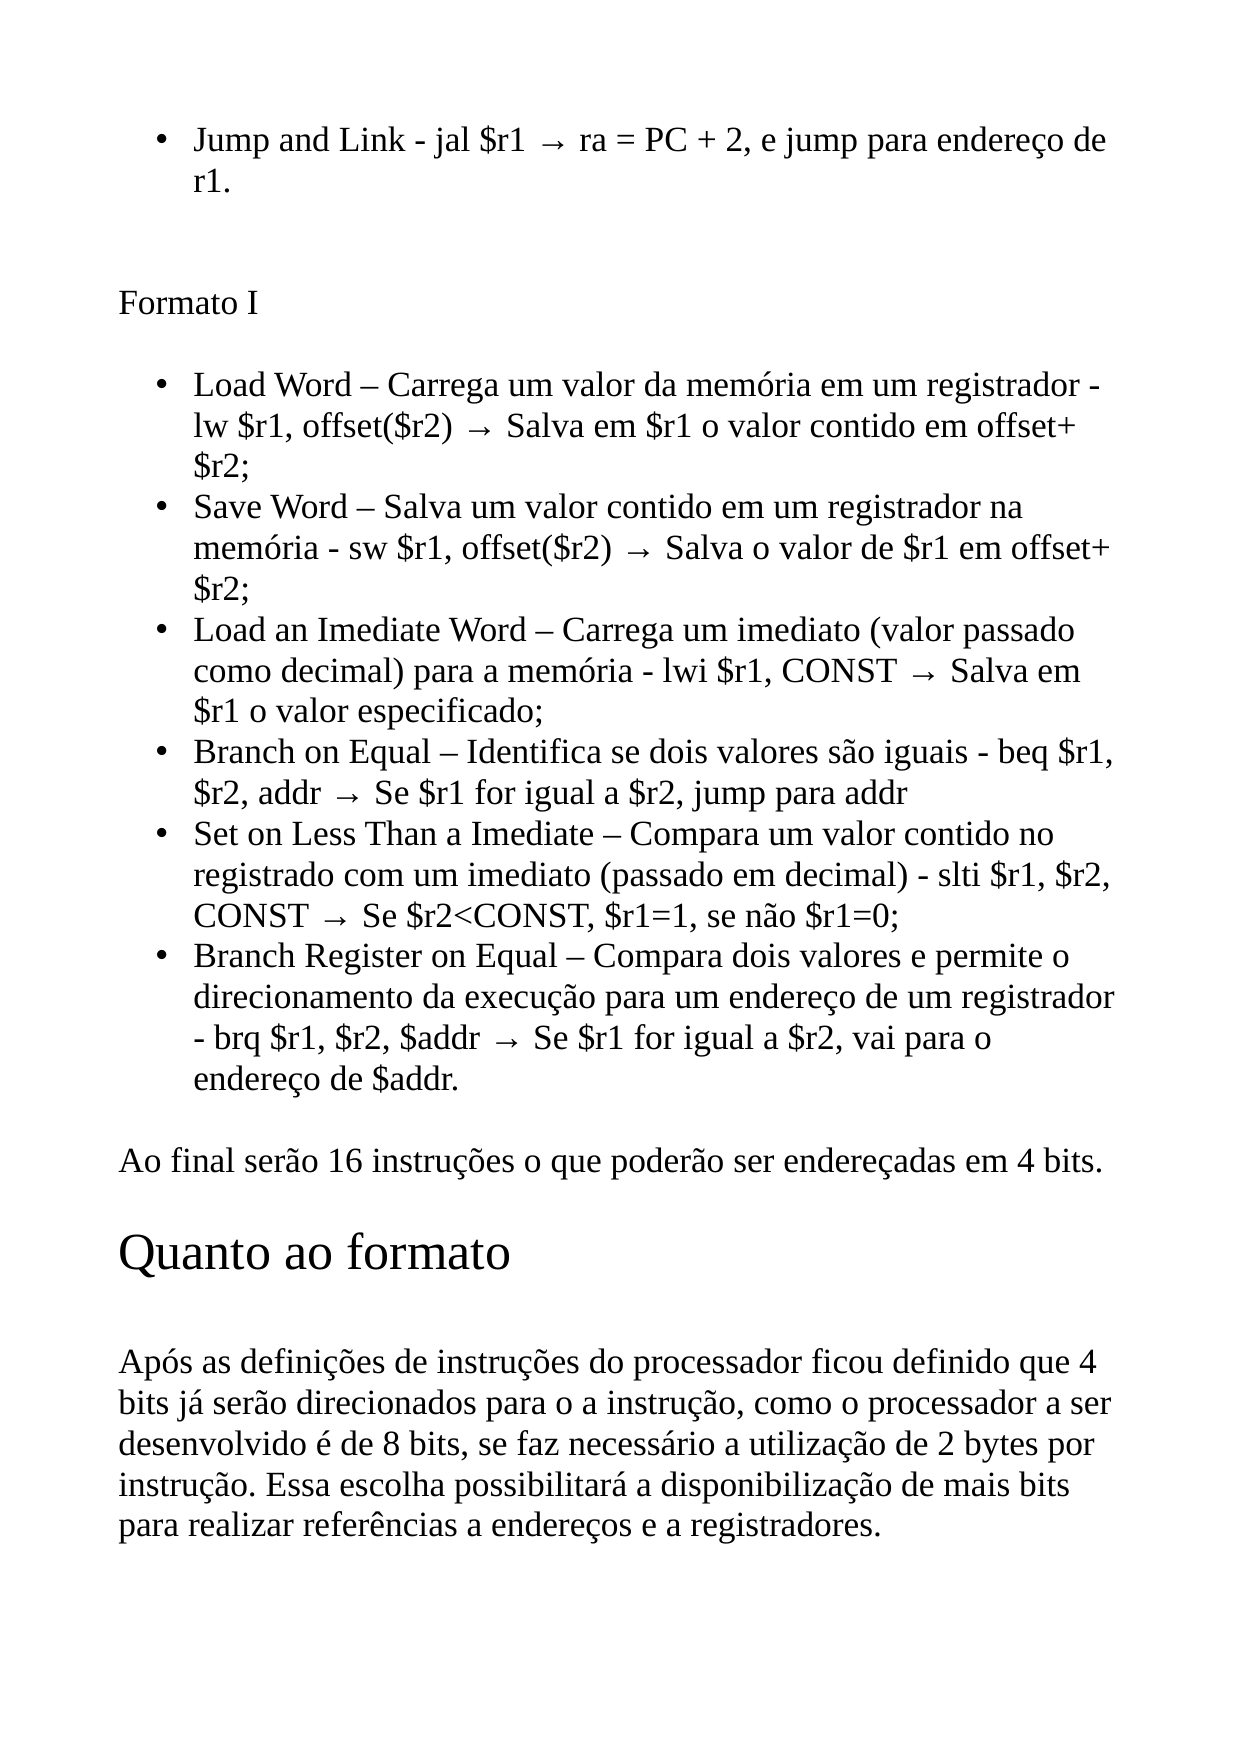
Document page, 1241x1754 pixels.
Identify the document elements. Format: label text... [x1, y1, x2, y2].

list Branch on Equal – Identifica se dois valores são iguais - beq $r1, $r2, addr → Se $r1 for igual a $r2, jump para addr [156, 731, 1122, 812]
text Após as definições de instruções do processador ficou definido que 4 bits já serão direcionados para o a instrução, como o processador a ser desenvolvido é de 8 bits, se faz necessário a utilização de 2 bytes por instrução. Essa escolha possibilitará a disponibilização de mais bits para realizar referências a endereços e a registradores. [118, 1340, 1122, 1544]
list Load an Imediate Word – Carrega um imediato (valor passado como decimal) para a memória - lwi $r1, CONST → Salva em $r1 o valor especificado; [156, 608, 1122, 731]
text Ao final serão 16 instruções o que poderão ser endereçadas em 4 bits. [118, 1139, 1122, 1180]
list Load Word – Carrega um valor da memória em um registrador - lw $r1, offset($r2) → Salva em $r1 o valor contido em offset+$r2; [156, 363, 1122, 486]
list Set on Less Than a Imediate – Compara um valor contido no registrado com um imediato (passado em decimal) - slti $r1, $r2, CONST → Se $r2<CONST, $r1=1, se não $r1=0; [156, 812, 1122, 935]
list Jump and Link - jal $r1 → ra = PC + 2, e jump para endereço de r1. [156, 118, 1122, 200]
list Save Word – Salva um valor contido em um registrador na memória - sw $r1, offset($r2) → Salva o valor de $r1 em offset+$r2; [156, 486, 1122, 608]
text Formato I [118, 281, 1122, 322]
list Branch Register on Equal – Compara dois valores e permite o direcionamento da execução para um endereço de um registrador - brq $r1, $r2, $addr → Se $r1 for igual a $r2, vai para o endereço de $addr. [156, 935, 1122, 1098]
text Quanto ao formato [118, 1221, 1122, 1281]
